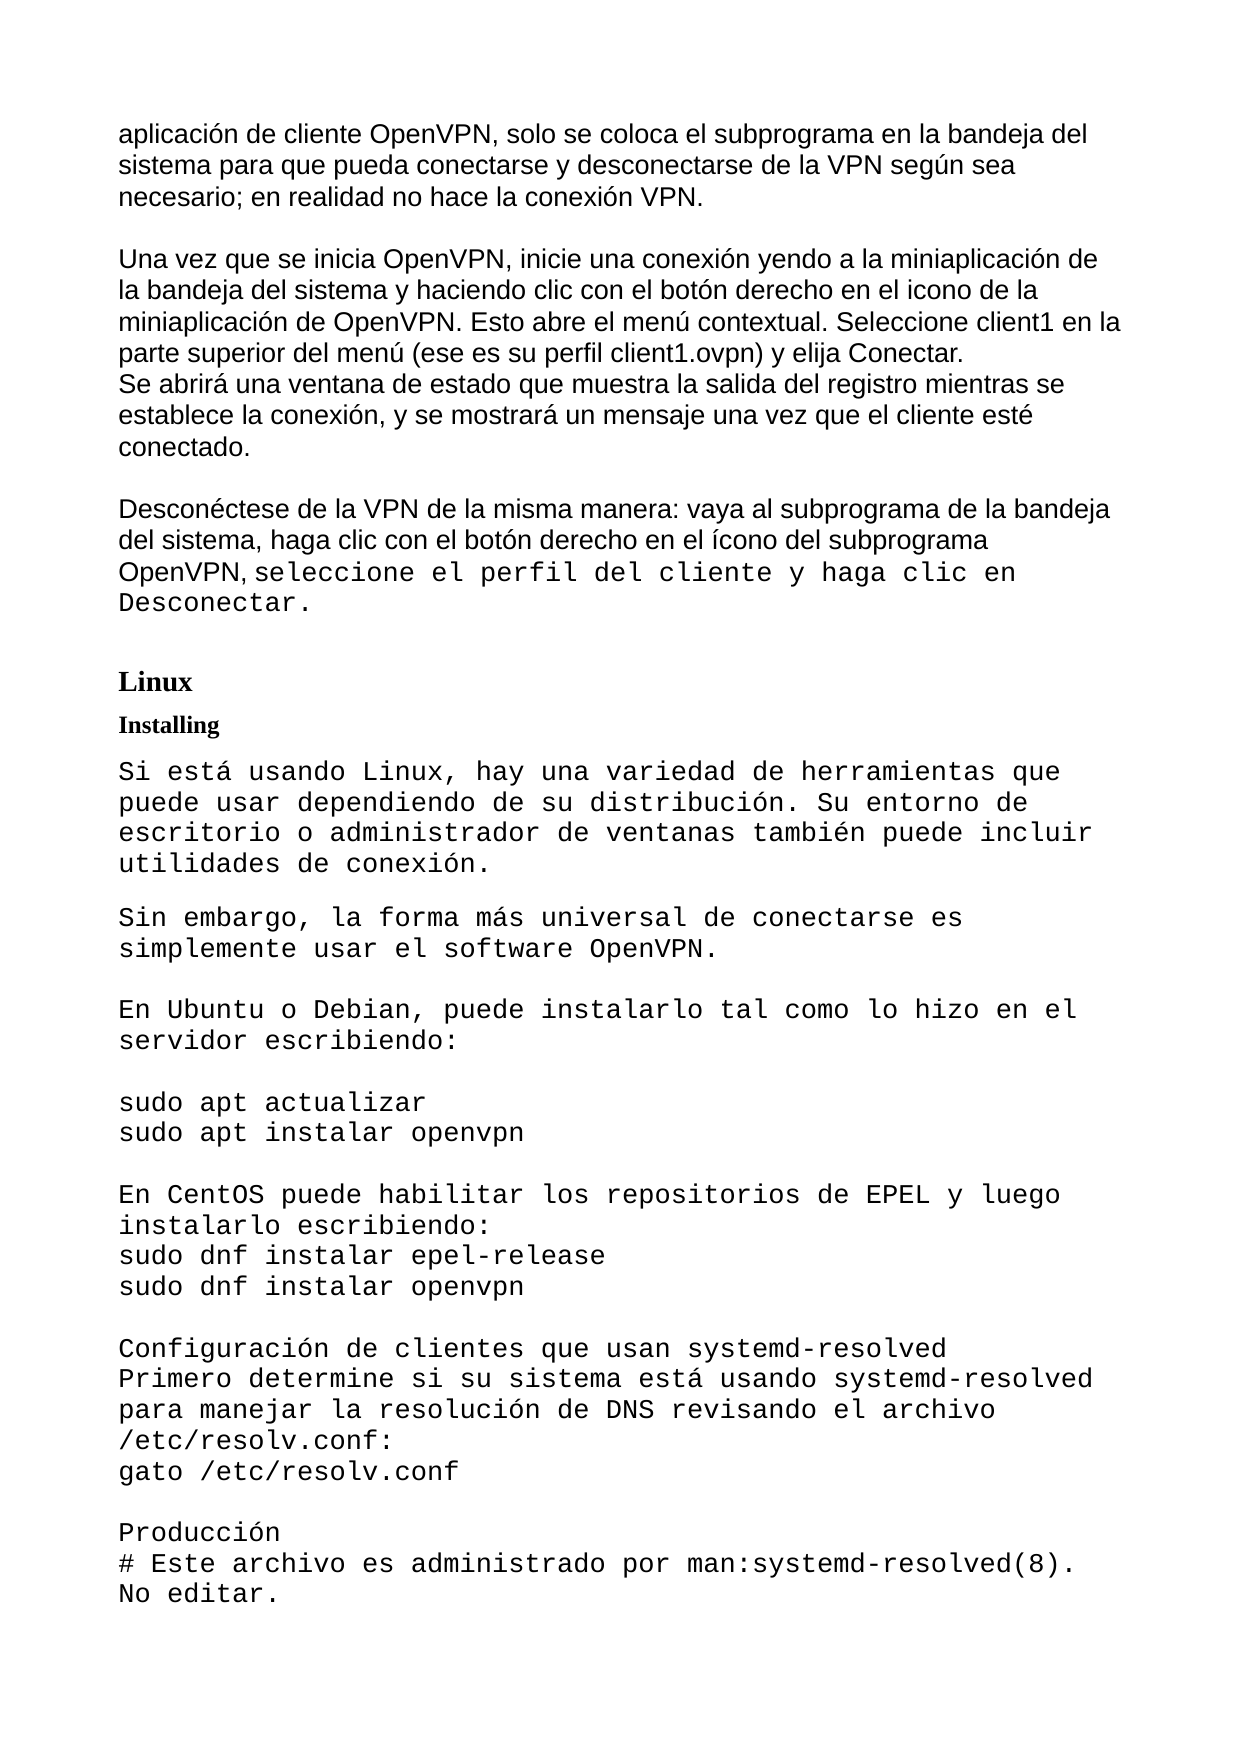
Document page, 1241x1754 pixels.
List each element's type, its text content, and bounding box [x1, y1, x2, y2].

text Una vez que se inicia OpenVPN, inicie una conexión yendo a la miniaplicación de la bandeja del sistema y haciendo clic con el botón derecho en el icono de la miniaplicación de OpenVPN. Esto abre el menú contextual. Seleccione client1 en la parte superior del menú (ese es su perfil client1.ovpn) y elija Conectar. [118, 243, 1122, 368]
text aplicación de cliente OpenVPN, solo se coloca el subprograma en la bandeja del sistema para que pueda conectarse y desconectarse de la VPN según sea necesario; en realidad no hace la conexión VPN. [118, 118, 1122, 212]
text sudo apt instalar openvpn [118, 1119, 1122, 1150]
text sudo dnf instalar openvpn [118, 1273, 1122, 1304]
text En Ubuntu o Debian, puede instalarlo tal como lo hizo en el servidor escribiendo: [118, 996, 1122, 1058]
text sudo dnf instalar epel-release [118, 1242, 1122, 1273]
text Primero determine si su sistema está usando systemd-resolved para manejar la resolución de DNS revisando el archivo /etc/resolv.conf: [118, 1365, 1122, 1457]
text gato /etc/resolv.conf [118, 1457, 1122, 1488]
text sudo apt actualizar [118, 1088, 1122, 1119]
text Configuración de clientes que usan systemd-resolved [118, 1334, 1122, 1365]
text Desconéctese de la VPN de la misma manera: vaya al subprograma de la bandeja del sistema, haga clic con el botón derecho en el ícono del subprograma OpenVPN, seleccione el perfil del cliente y haga clic en Desconectar. [118, 493, 1122, 620]
text # Este archivo es administrado por man:systemd-resolved(8). No editar. [118, 1549, 1122, 1611]
subtitle Linux [118, 664, 1122, 697]
text Installing [118, 710, 1122, 739]
text Se abrirá una ventana de estado que muestra la salida del registro mientras se establece la conexión, y se mostrará un mensaje una vez que el cliente esté conectado. [118, 368, 1122, 462]
text Producción [118, 1519, 1122, 1549]
text En CentOS puede habilitar los repositorios de EPEL y luego instalarlo escribiendo: [118, 1181, 1122, 1242]
text Si está usando Linux, hay una variedad de herramientas que puede usar dependiendo de su distribución. Su entorno de escritorio o administrador de ventanas también puede incluir utilidades de conexión. [118, 758, 1122, 881]
text Sin embargo, la forma más universal de conectarse es simplemente usar el software OpenVPN. [118, 904, 1122, 966]
